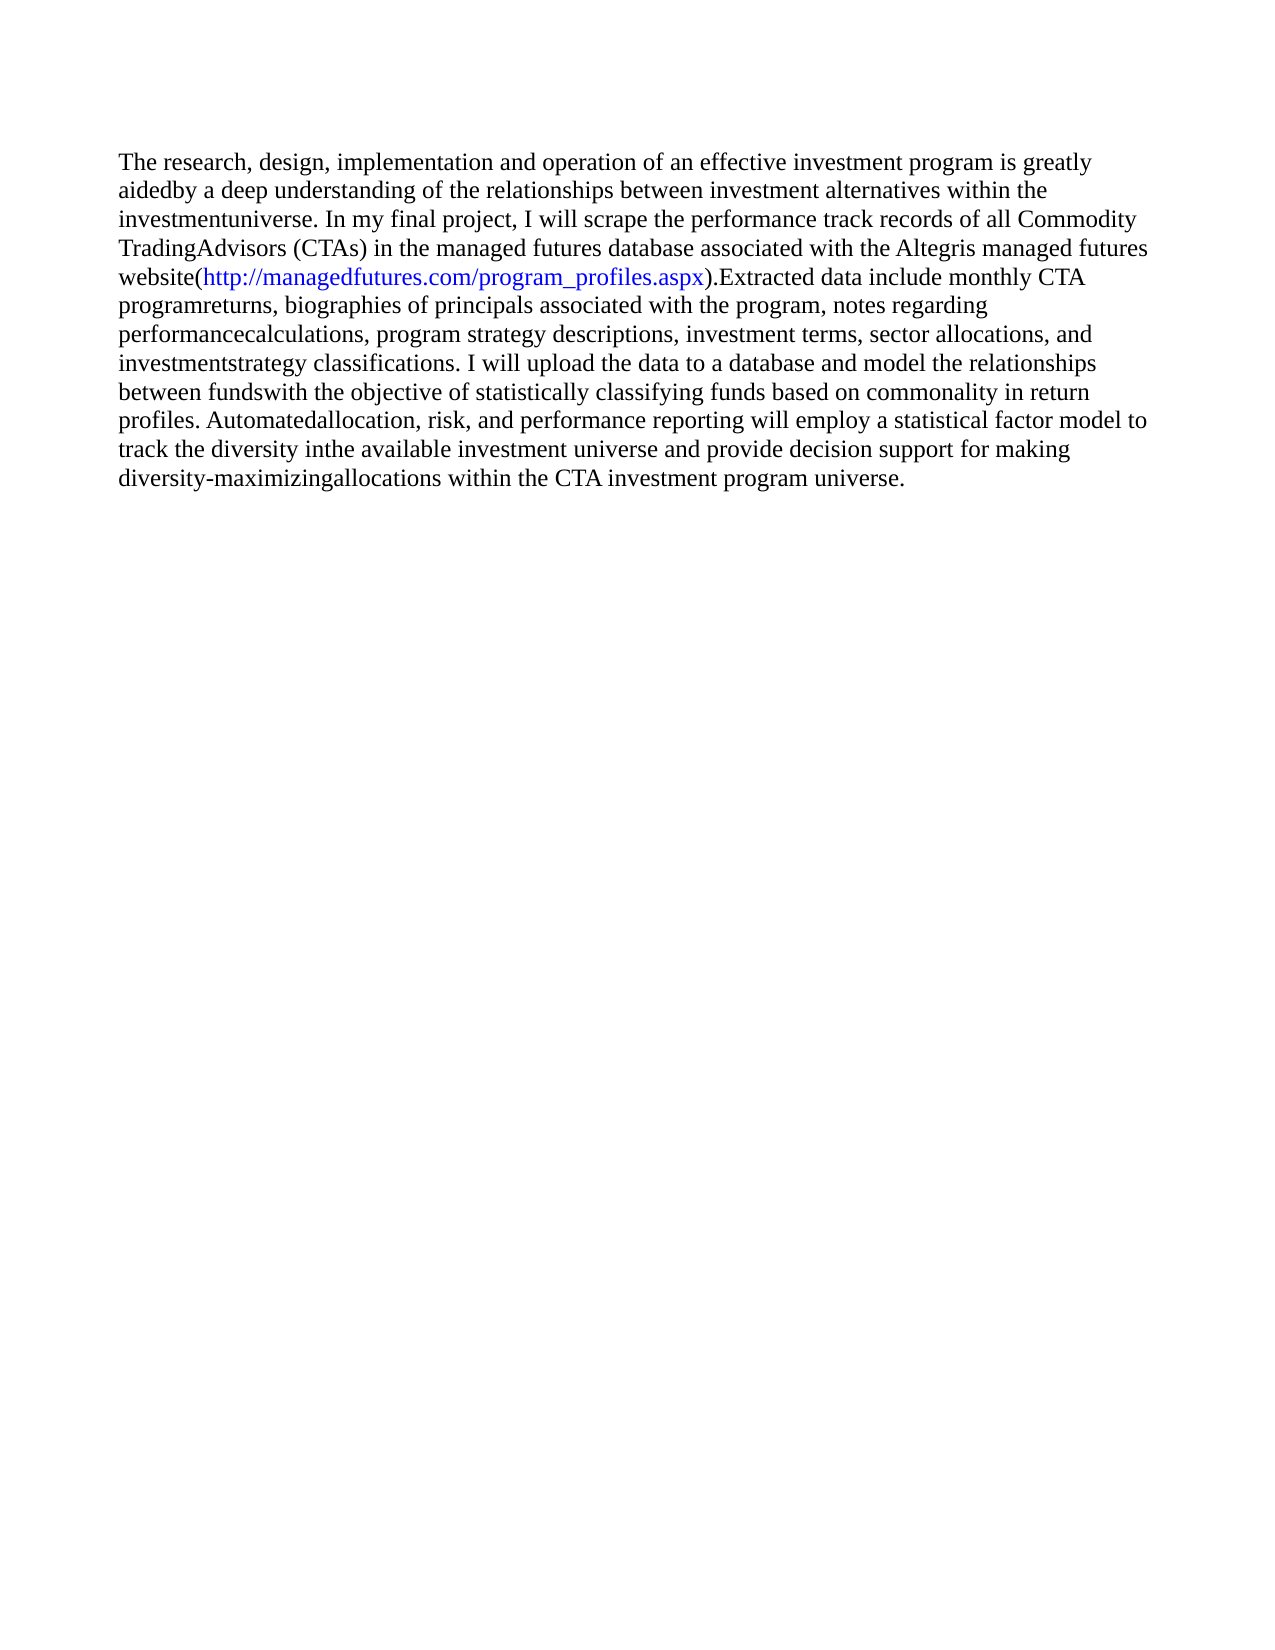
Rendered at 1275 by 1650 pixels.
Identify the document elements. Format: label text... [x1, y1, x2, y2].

text The research, design, implementation and operation of an effective investment program is greatly aidedby a deep understanding of the relationships between investment alternatives within the investmentuniverse. In my final project, I will scrape the performance track records of all Commodity TradingAdvisors (CTAs) in the managed futures database associated with the Altegris managed futures website(http://managedfutures.com/program_profiles.aspx).Extracted data include monthly CTA programreturns, biographies of principals associated with the program, notes regarding performancecalculations, program strategy descriptions, investment terms, sector allocations, and investmentstrategy classifications. I will upload the data to a database and model the relationships between fundswith the objective of statistically classifying funds based on commonality in return profiles. Automatedallocation, risk, and performance reporting will employ a statistical factor model to track the diversity inthe available investment universe and provide decision support for making diversity-maximizingallocations within the CTA investment program universe. [118, 147, 1157, 492]
